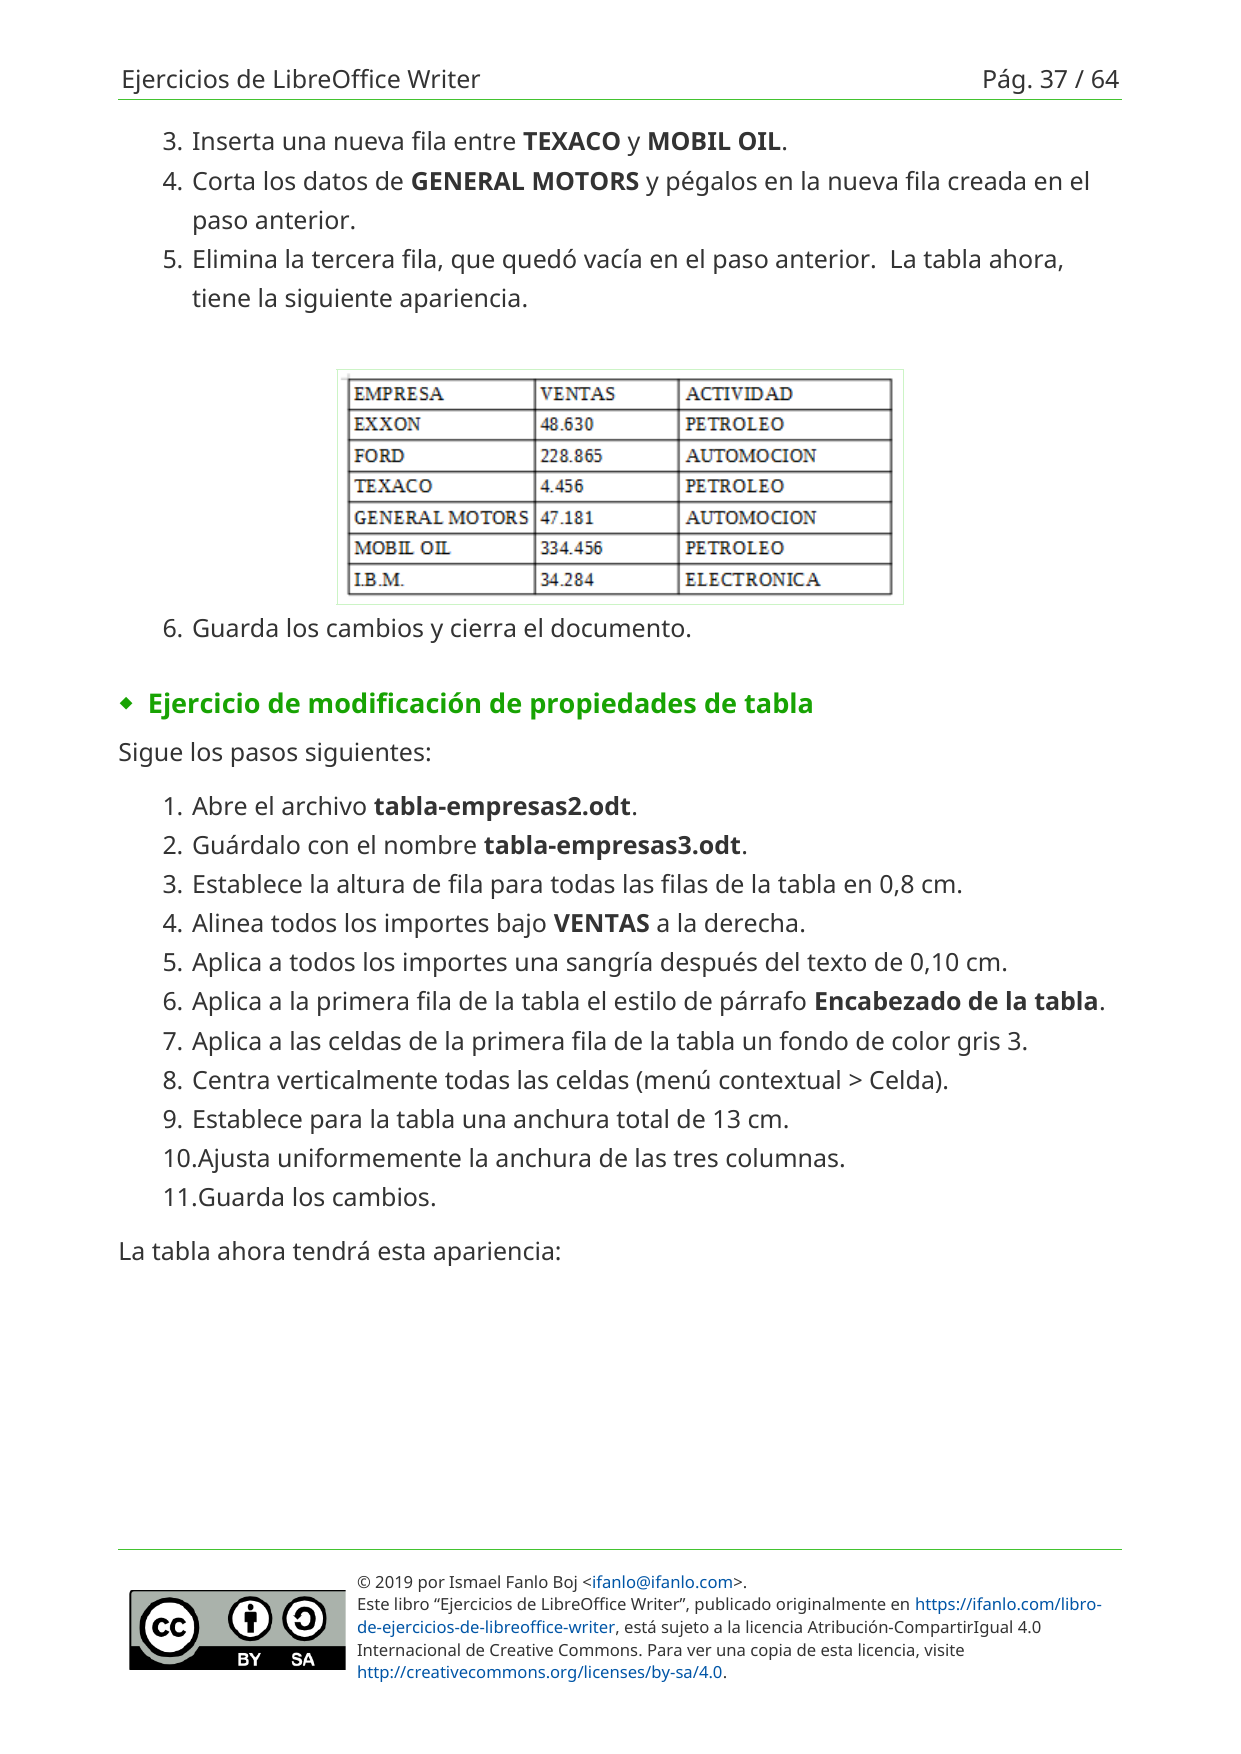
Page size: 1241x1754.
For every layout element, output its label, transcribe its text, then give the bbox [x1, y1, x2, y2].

text La tabla ahora tendrá esta apariencia: [118, 1233, 1122, 1268]
picture [340, 373, 900, 602]
list Ajusta uniformemente la anchura de las tres columnas. [162, 1141, 1122, 1175]
list Alinea todos los importes bajo VENTAS a la derecha. [162, 906, 1122, 940]
list Aplica a las celdas de la primera fila de la tabla un fondo de color gris 3. [162, 1023, 1122, 1057]
list Aplica a todos los importes una sangría después del texto de 0,10 cm. [162, 945, 1122, 979]
list Guarda los cambios y cierra el documento. [162, 359, 1122, 644]
list Centra verticalmente todas las celdas (menú contextual > Celda). [162, 1062, 1122, 1096]
list Corta los datos de GENERAL MOTORS y pégalos en la nueva fila creada en el paso anterior. [162, 163, 1122, 236]
list Establece para la tabla una anchura total de 13 cm. [162, 1101, 1122, 1136]
list Guarda los cambios. [162, 1180, 1122, 1214]
list Abre el archivo tabla-empresas2.odt. [162, 788, 1122, 822]
picture [129, 1590, 346, 1670]
text Sigue los pasos siguientes: [118, 734, 1122, 768]
subtitle Ejercicio de modificación de propiedades de tabla [118, 685, 1122, 722]
list Inserta una nueva fila entre TEXACO y MOBIL OIL. [162, 124, 1122, 158]
list Establece la altura de fila para todas las filas de la tabla en 0,8 cm. [162, 866, 1122, 901]
list Elimina la tercera fila, que quedó vacía en el paso anterior. La tabla ahora, tiene la siguiente apariencia. [162, 242, 1122, 354]
list Guárdalo con el nombre tabla-empresas3.odt. [162, 827, 1122, 861]
list Aplica a la primera fila de la tabla el estilo de párrafo Encabezado de la tabla. [162, 984, 1122, 1018]
